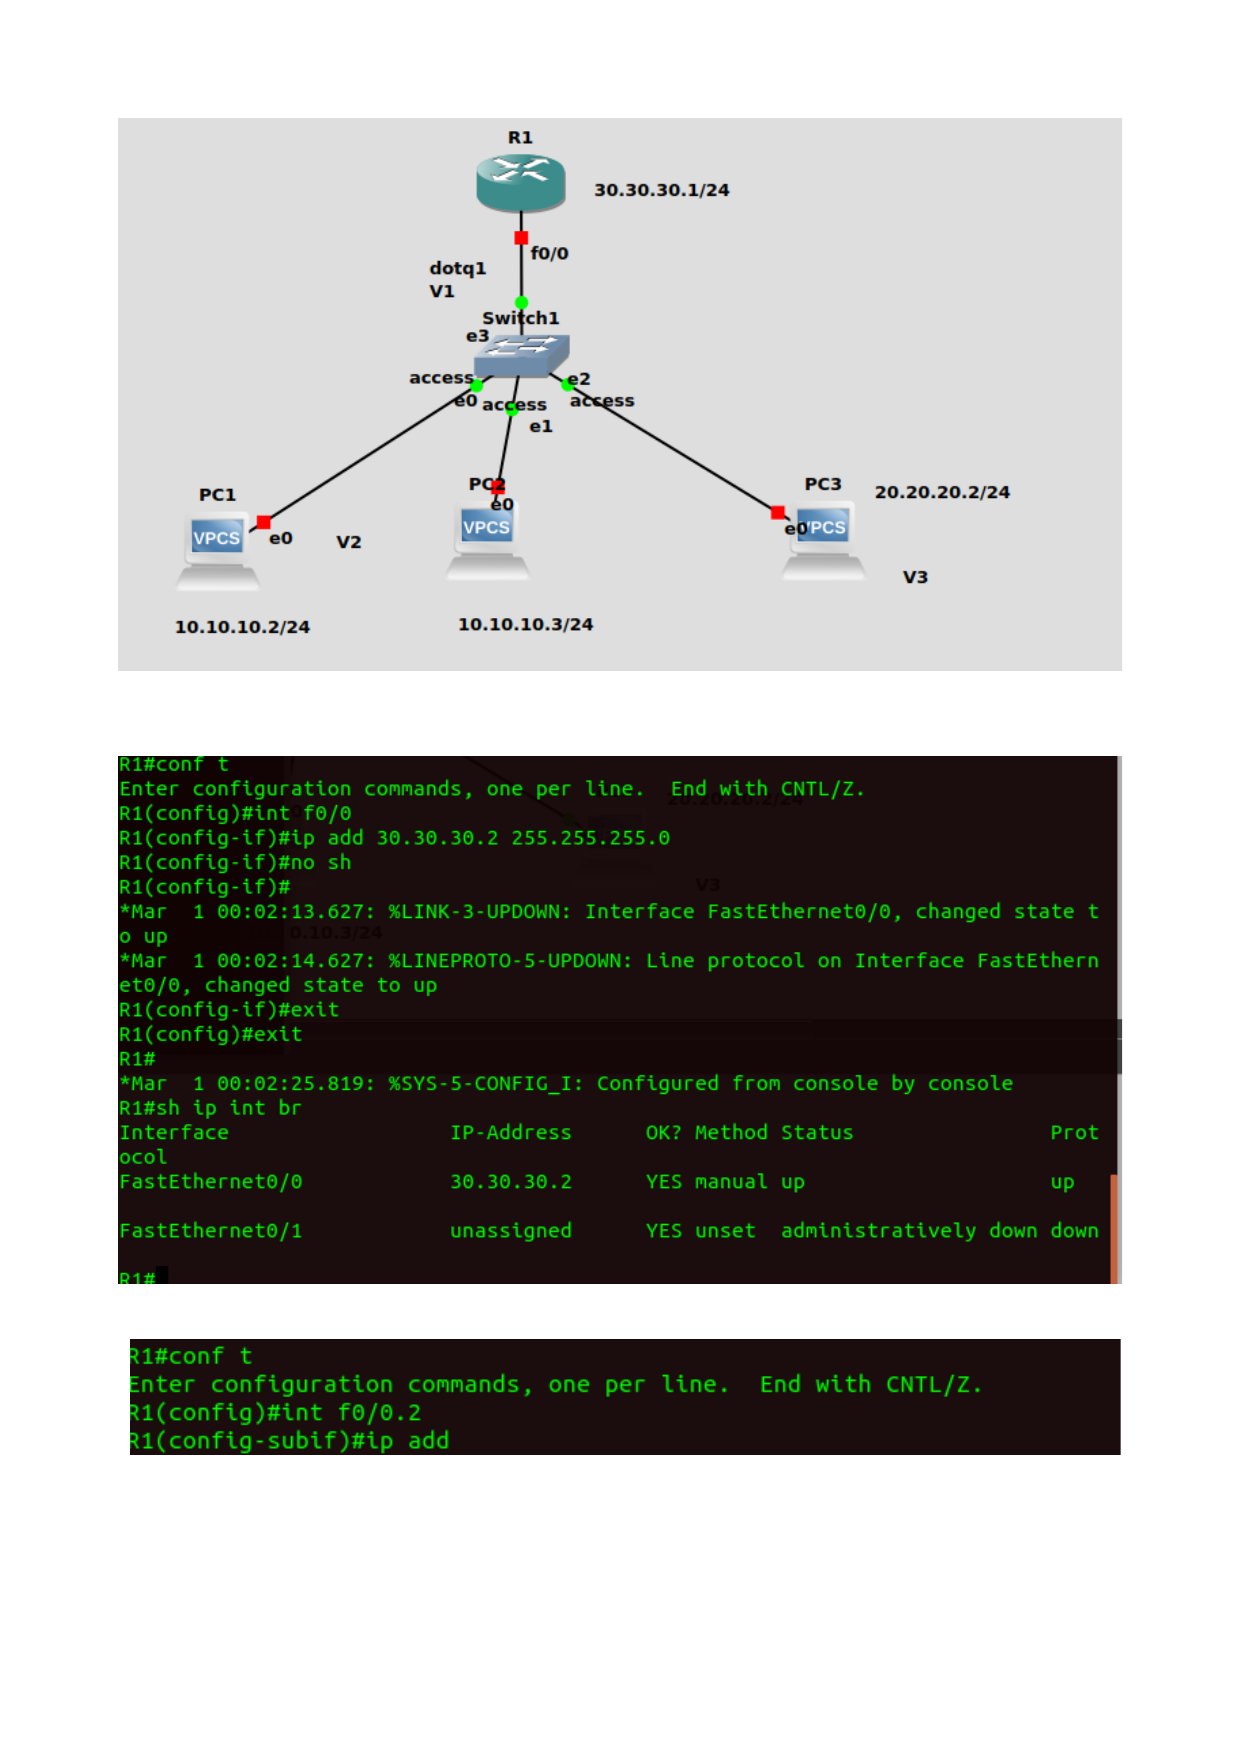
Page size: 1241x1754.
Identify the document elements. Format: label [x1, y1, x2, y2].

picture [130, 1339, 1121, 1455]
picture [118, 118, 1123, 671]
picture [118, 756, 1123, 1284]
